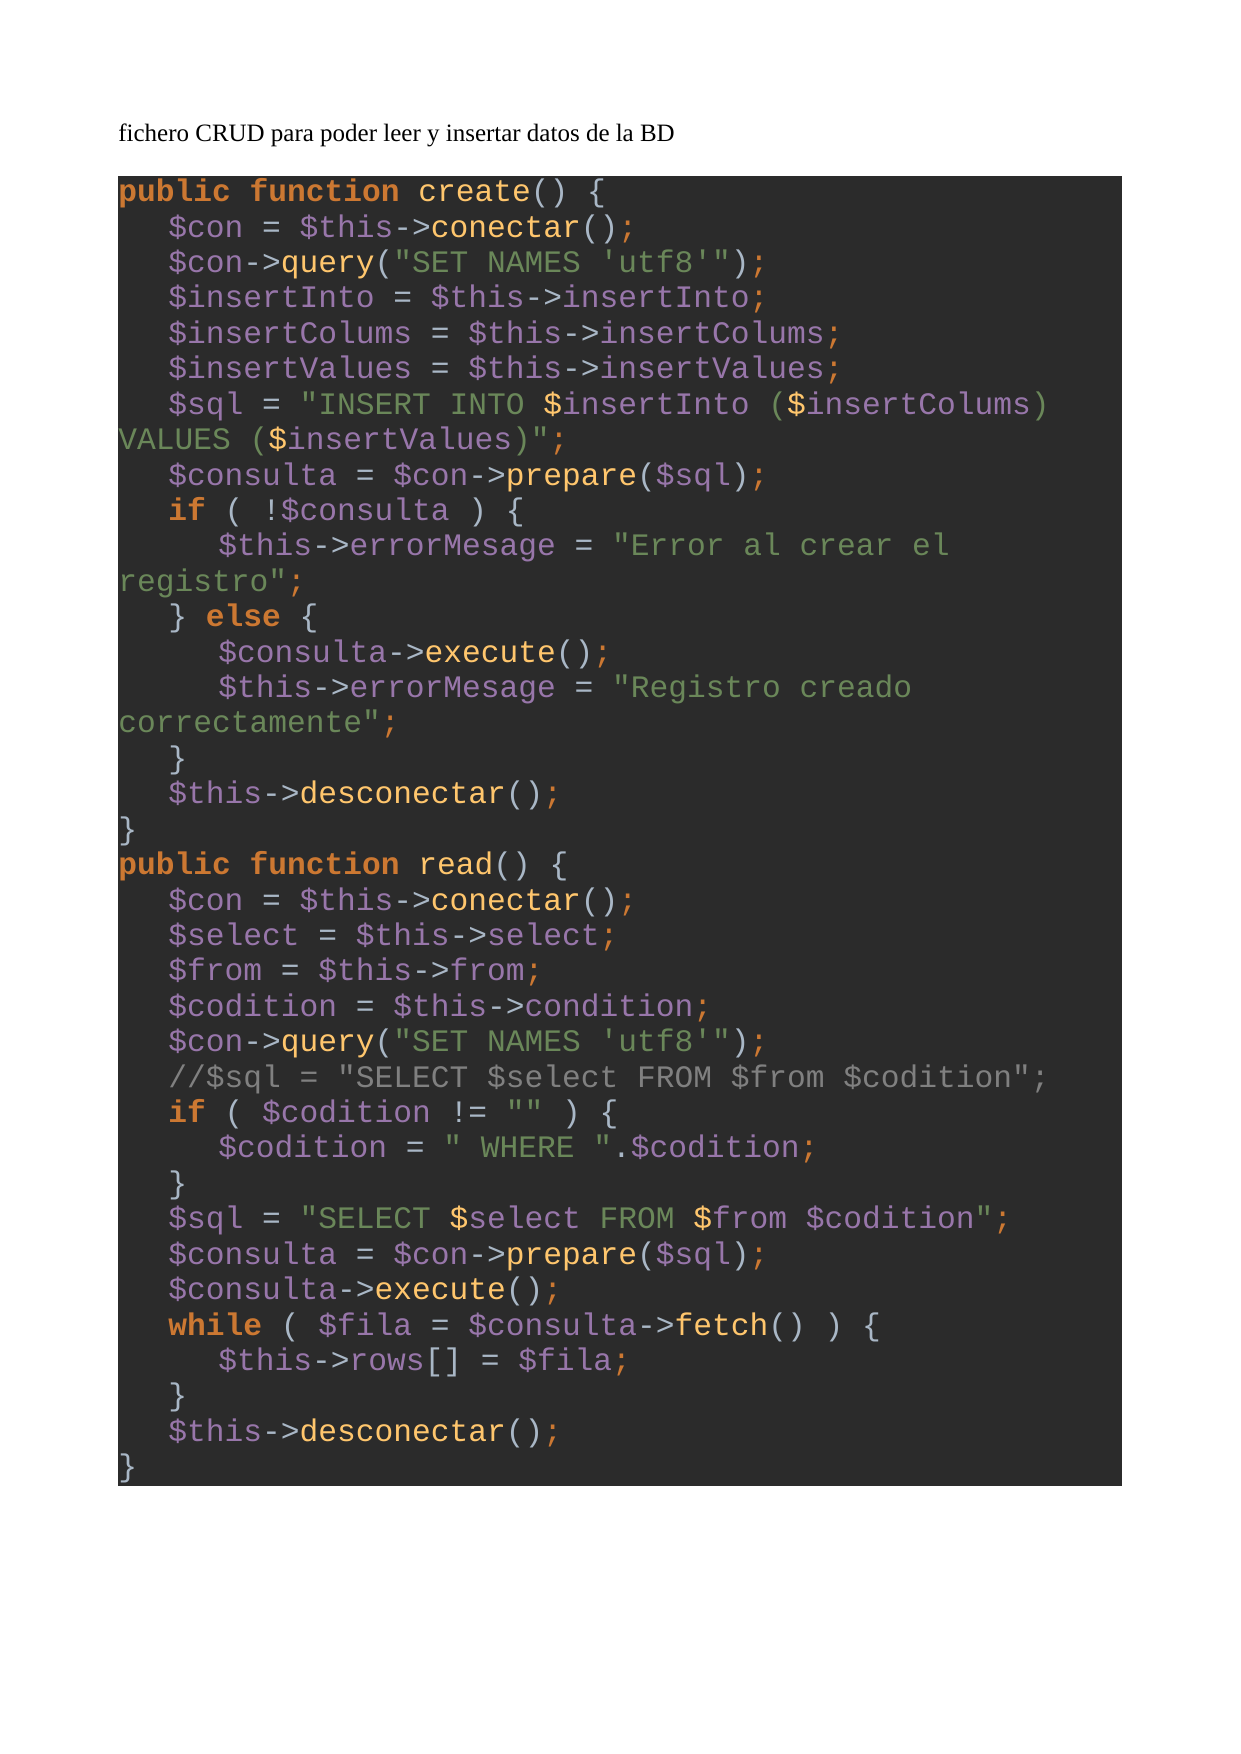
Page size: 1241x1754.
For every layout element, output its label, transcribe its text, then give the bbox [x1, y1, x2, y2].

text } [118, 1451, 1122, 1486]
text while ( $fila = $consulta->fetch() ) { [118, 1309, 1122, 1344]
text //$sql = "SELECT $select FROM $from $codition"; [118, 1061, 1122, 1096]
text $insertValues = $this->insertValues; [118, 353, 1122, 388]
text $insertColums = $this->insertColums; [118, 317, 1122, 353]
text $from = $this->from; [118, 955, 1122, 990]
text $con = $this->conectar(); [118, 884, 1122, 919]
text $this->errorMesage = "Error al crear el registro"; [118, 530, 1122, 601]
text } [118, 813, 1122, 848]
text if ( !$consulta ) { [118, 494, 1122, 530]
text $consulta = $con->prepare($sql); [118, 459, 1122, 494]
text $this->errorMesage = "Registro creado correctamente"; [118, 671, 1122, 742]
text $consulta->execute(); [118, 636, 1122, 671]
text $insertInto = $this->insertInto; [118, 282, 1122, 317]
text $select = $this->select; [118, 919, 1122, 955]
text $consulta = $con->prepare($sql); [118, 1238, 1122, 1273]
text $con->query("SET NAMES 'utf8'"); [118, 1026, 1122, 1061]
text $consulta->execute(); [118, 1273, 1122, 1309]
text } [118, 1380, 1122, 1415]
text $codition = " WHERE ".$codition; [118, 1132, 1122, 1167]
text $this->desconectar(); [118, 1415, 1122, 1451]
text $con->query("SET NAMES 'utf8'"); [118, 246, 1122, 282]
text } [118, 742, 1122, 778]
text $con = $this->conectar(); [118, 211, 1122, 246]
text } [118, 1167, 1122, 1203]
text $this->rows[] = $fila; [118, 1344, 1122, 1380]
text $sql = "INSERT INTO $insertInto ($insertColums) VALUES ($insertValues)"; [118, 388, 1122, 459]
text } else { [118, 601, 1122, 636]
text $codition = $this->condition; [118, 990, 1122, 1026]
text $sql = "SELECT $select FROM $from $codition"; [118, 1203, 1122, 1238]
text if ( $codition != "" ) { [118, 1096, 1122, 1132]
text $this->desconectar(); [118, 778, 1122, 813]
text public function read() { [118, 848, 1122, 884]
text public function create() { [118, 176, 1122, 211]
text fichero CRUD para poder leer y insertar datos de la BD [118, 118, 1122, 147]
